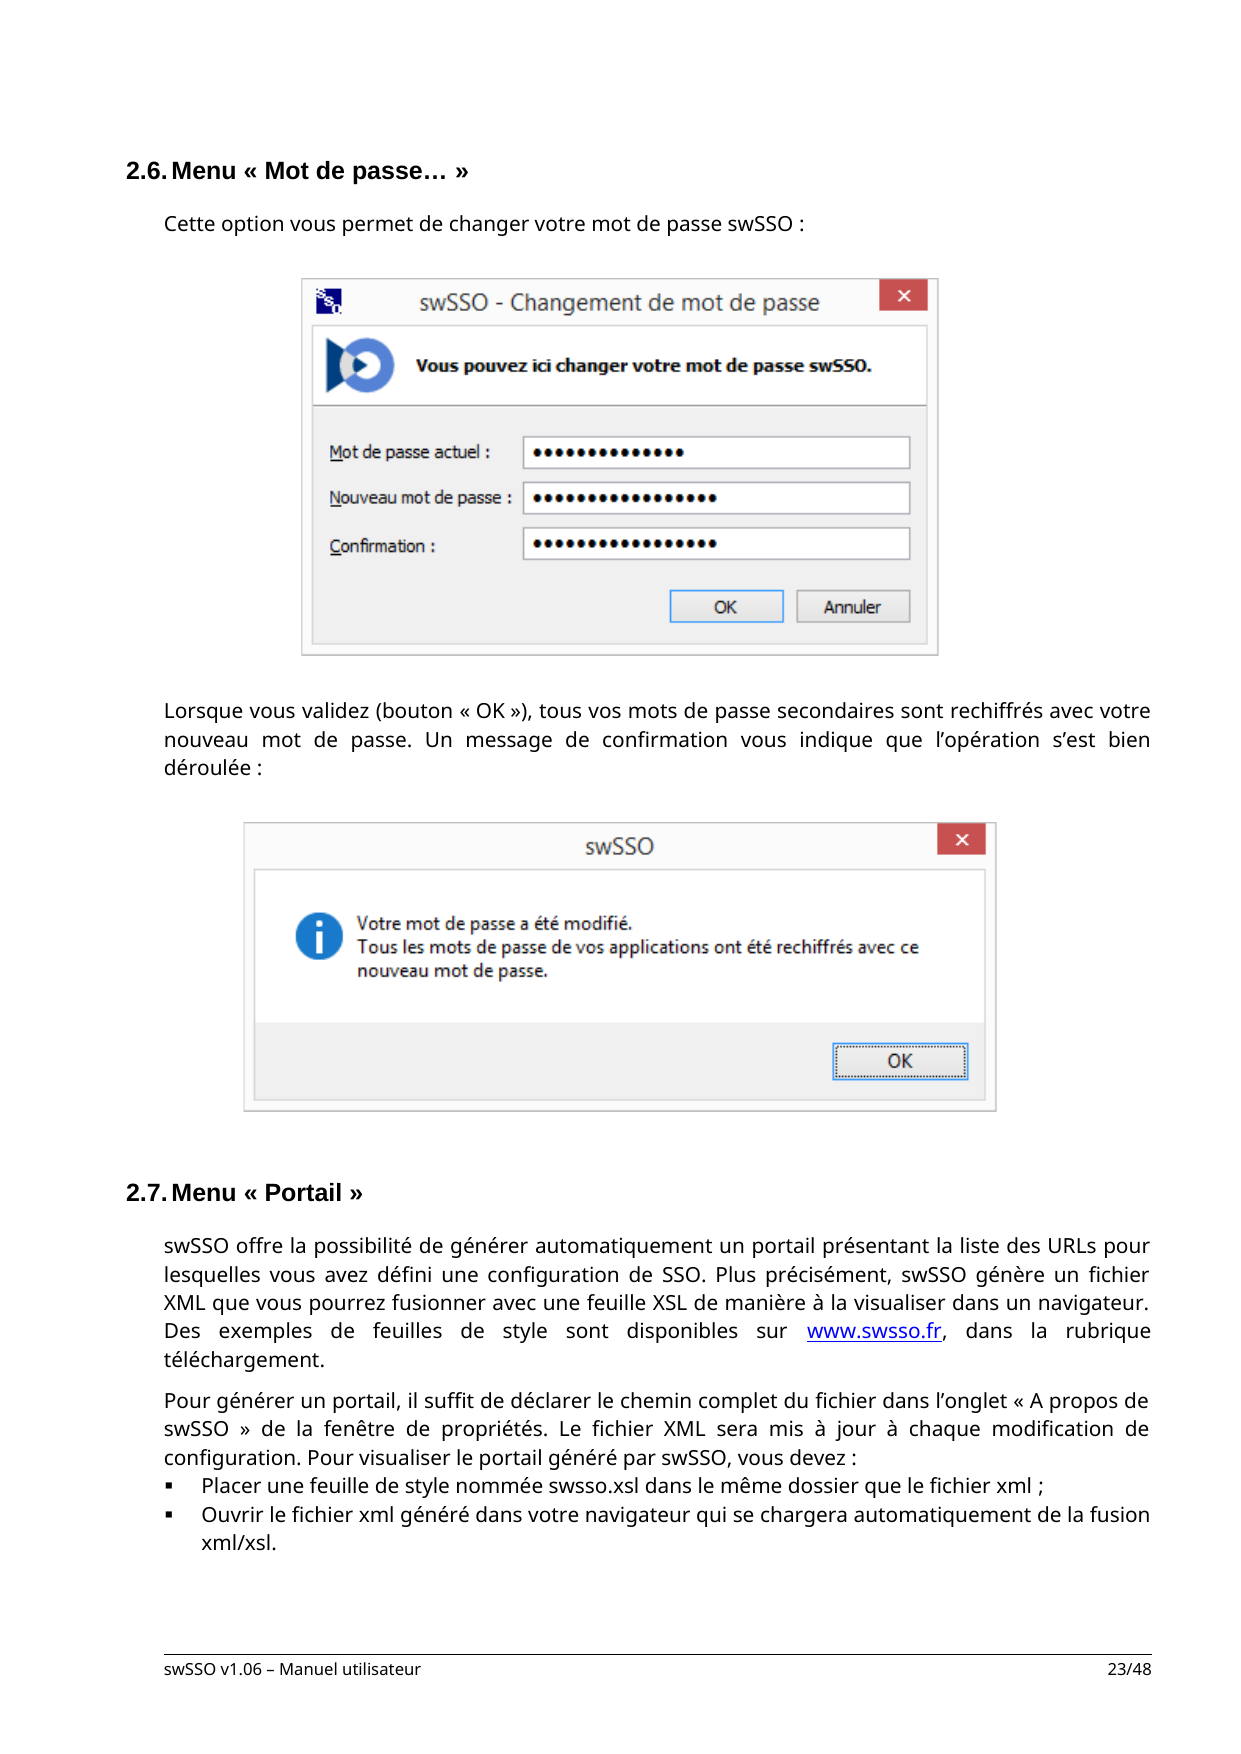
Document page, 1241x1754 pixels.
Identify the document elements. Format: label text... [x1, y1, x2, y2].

list Placer une feuille de style nommée swsso.xsl dans le même dossier que le fichier xml ; [164, 1471, 1152, 1500]
list Ouvrir le fichier xml généré dans votre navigateur qui se chargera automatiquement de la fusion xml/xsl. [164, 1500, 1152, 1557]
text Lorsque vous validez (bouton « OK »), tous vos mots de passe secondaires sont rechiffrés avec votre nouveau mot de passe. Un message de confirmation vous indique que l’opération s’est bien déroulée : [164, 696, 1152, 782]
subtitle Menu « Mot de passe… » [126, 156, 1152, 184]
text Cette option vous permet de changer votre mot de passe swSSO : [164, 209, 1152, 238]
picture [301, 278, 939, 656]
text Pour générer un portail, il suffit de déclarer le chemin complet du fichier dans l’onglet « A propos de swSSO » de la fenêtre de propriétés. Le fichier XML sera mis à jour à chaque modification de configuration. Pour visualiser le portail généré par swSSO, vous devez : [164, 1386, 1152, 1471]
picture [243, 822, 997, 1112]
subtitle Menu « Portail » [126, 1177, 1152, 1206]
text swSSO offre la possibilité de générer automatiquement un portail présentant la liste des URLs pour lesquelles vous avez défini une configuration de SSO. Plus précisément, swSSO génère un fichier XML que vous pourrez fusionner avec une feuille XSL de manière à la visualiser dans un navigateur. Des exemples de feuilles de style sont disponibles sur www.swsso.fr, dans la rubrique téléchargement. [164, 1231, 1152, 1373]
